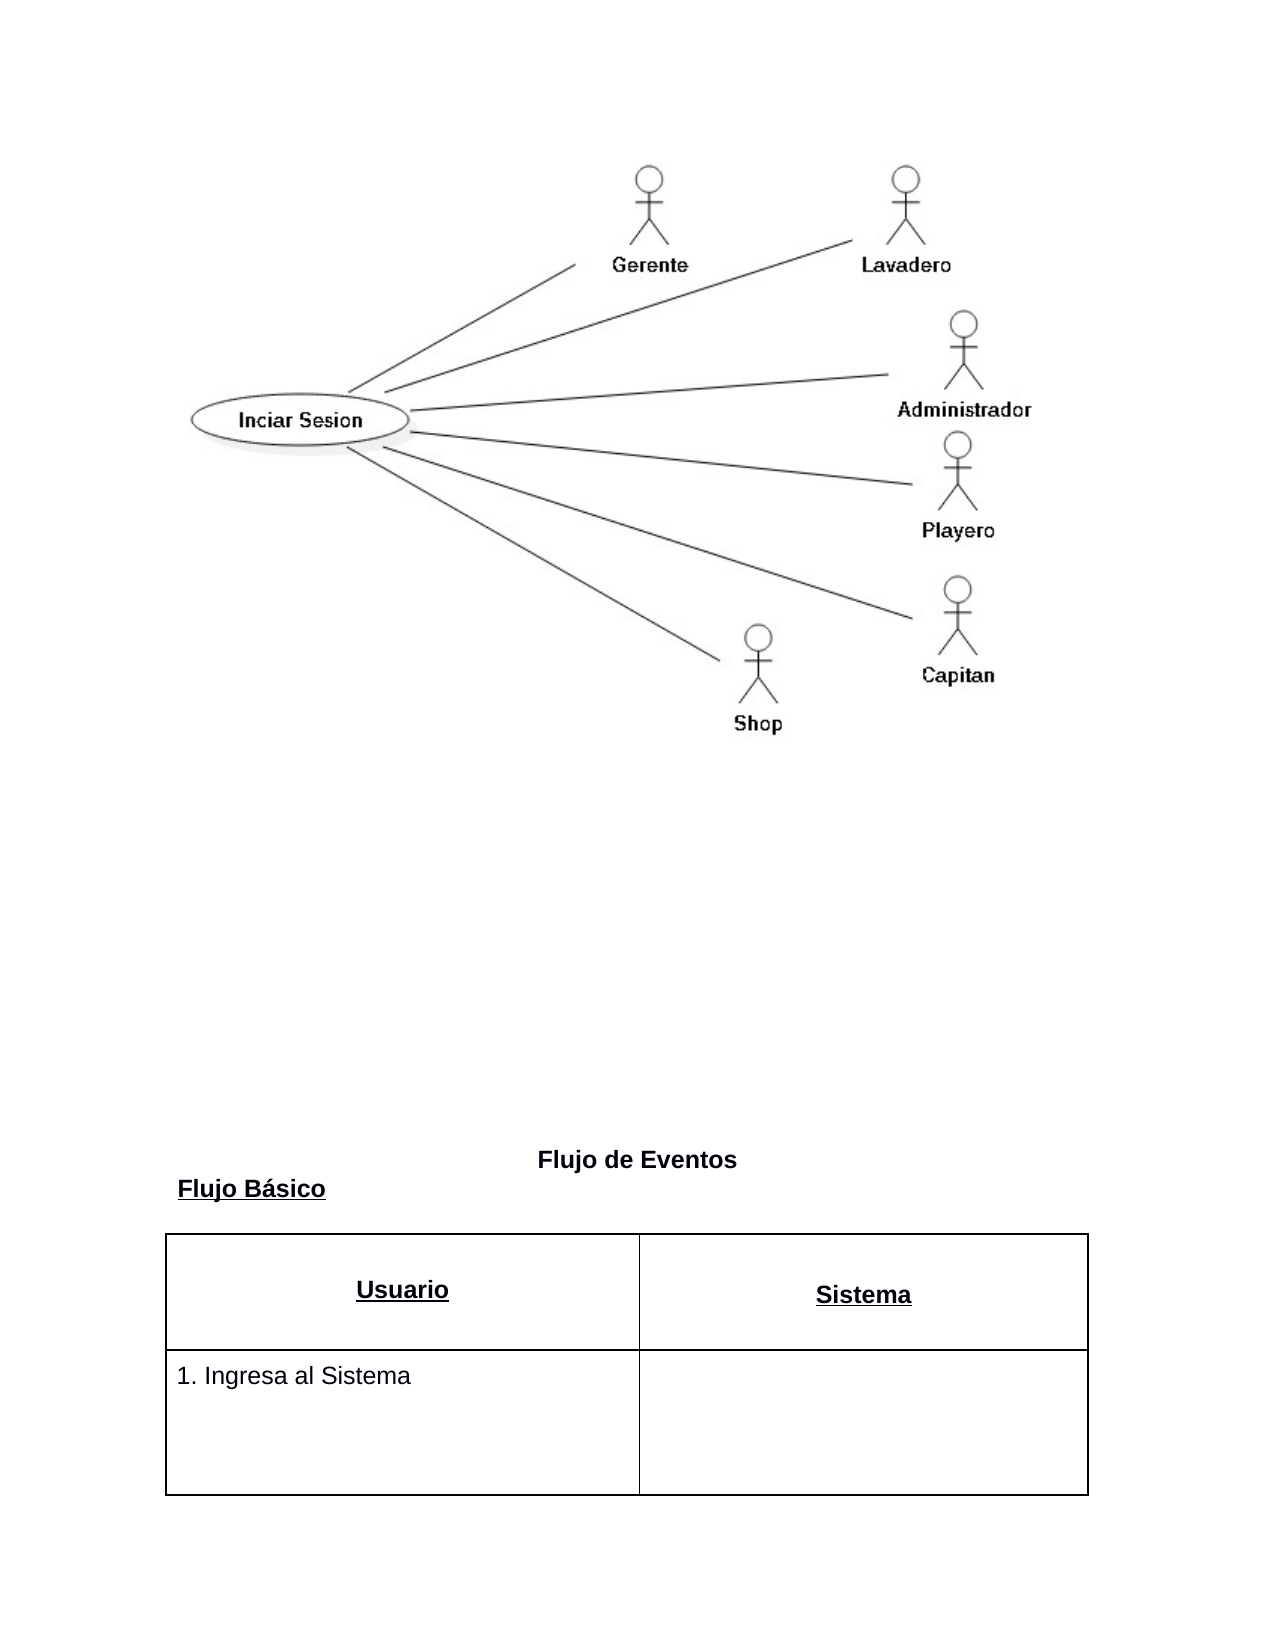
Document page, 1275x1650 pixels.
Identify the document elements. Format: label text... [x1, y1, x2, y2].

text Flujo de Eventos [177, 1145, 1098, 1174]
table_cell [640, 1351, 1087, 1494]
table_header Usuario [167, 1235, 639, 1349]
picture [177, 151, 1098, 803]
text Flujo Básico [177, 1174, 1098, 1203]
table_cell 1. Ingresa al Sistema [167, 1351, 639, 1494]
table_header Sistema [640, 1235, 1087, 1349]
